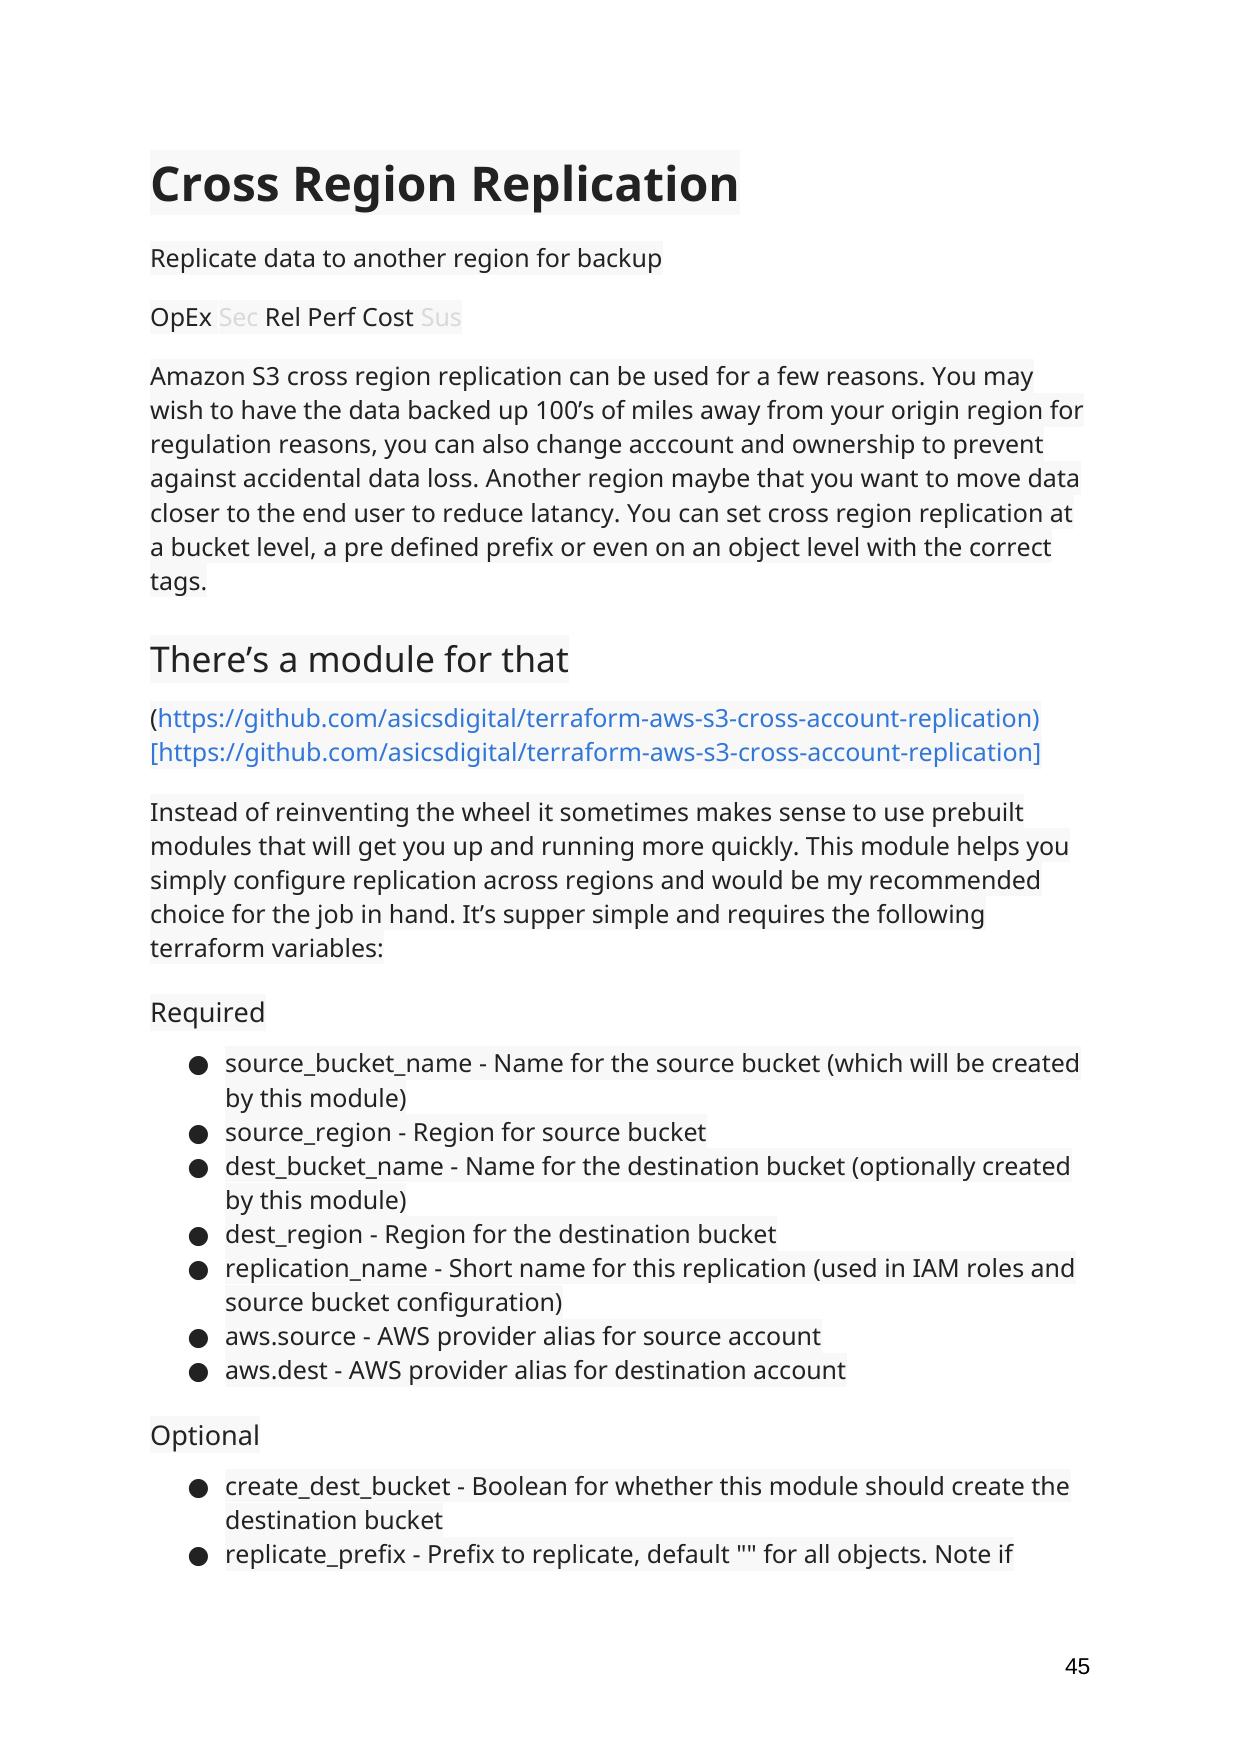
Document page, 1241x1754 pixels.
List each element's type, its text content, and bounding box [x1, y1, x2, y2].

text OpEx Sec Rel Perf Cost Sus [150, 300, 1090, 334]
list aws.dest - AWS provider alias for destination account [187, 1353, 1090, 1387]
subtitle Required [150, 994, 1090, 1031]
list create_dest_bucket - Boolean for whether this module should create the destination bucket [187, 1468, 1090, 1537]
text Replicate data to another region for backup [150, 241, 1090, 275]
text Amazon S3 cross region replication can be used for a few reasons. You may wish to have the data backed up 100’s of miles away from your origin region for regulation reasons, you can also change acccount and ownership to prevent against accidental data loss. Another region maybe that you want to move data closer to the end user to reduce latancy. You can set cross region replication at a bucket level, a pre defined prefix or even on an object level with the correct tags. [150, 359, 1090, 597]
text (https://github.com/asicsdigital/terraform-aws-s3-cross-account-replication)[https://github.com/asicsdigital/terraform-aws-s3-cross-account-replication] [150, 701, 1090, 769]
list replicate_prefix - Prefix to replicate, default "" for all objects. Note if [187, 1537, 1090, 1571]
list source_bucket_name - Name for the source bucket (which will be created by this module) [187, 1046, 1090, 1114]
list dest_bucket_name - Name for the destination bucket (optionally created by this module) [187, 1148, 1090, 1216]
list replication_name - Short name for this replication (used in IAM roles and source bucket configuration) [187, 1251, 1090, 1319]
list aws.source - AWS provider alias for source account [187, 1319, 1090, 1353]
subtitle There’s a module for that [150, 635, 1090, 683]
subtitle Cross Region Replication [150, 150, 1090, 215]
text Instead of reinventing the wheel it sometimes makes sense to use prebuilt modules that will get you up and running more quickly. This module helps you simply configure replication across regions and would be my recommended choice for the job in hand. It’s supper simple and requires the following terraform variables: [150, 794, 1090, 964]
list dest_region - Region for the destination bucket [187, 1216, 1090, 1251]
subtitle Optional [150, 1416, 1090, 1453]
list source_region - Region for source bucket [187, 1114, 1090, 1148]
